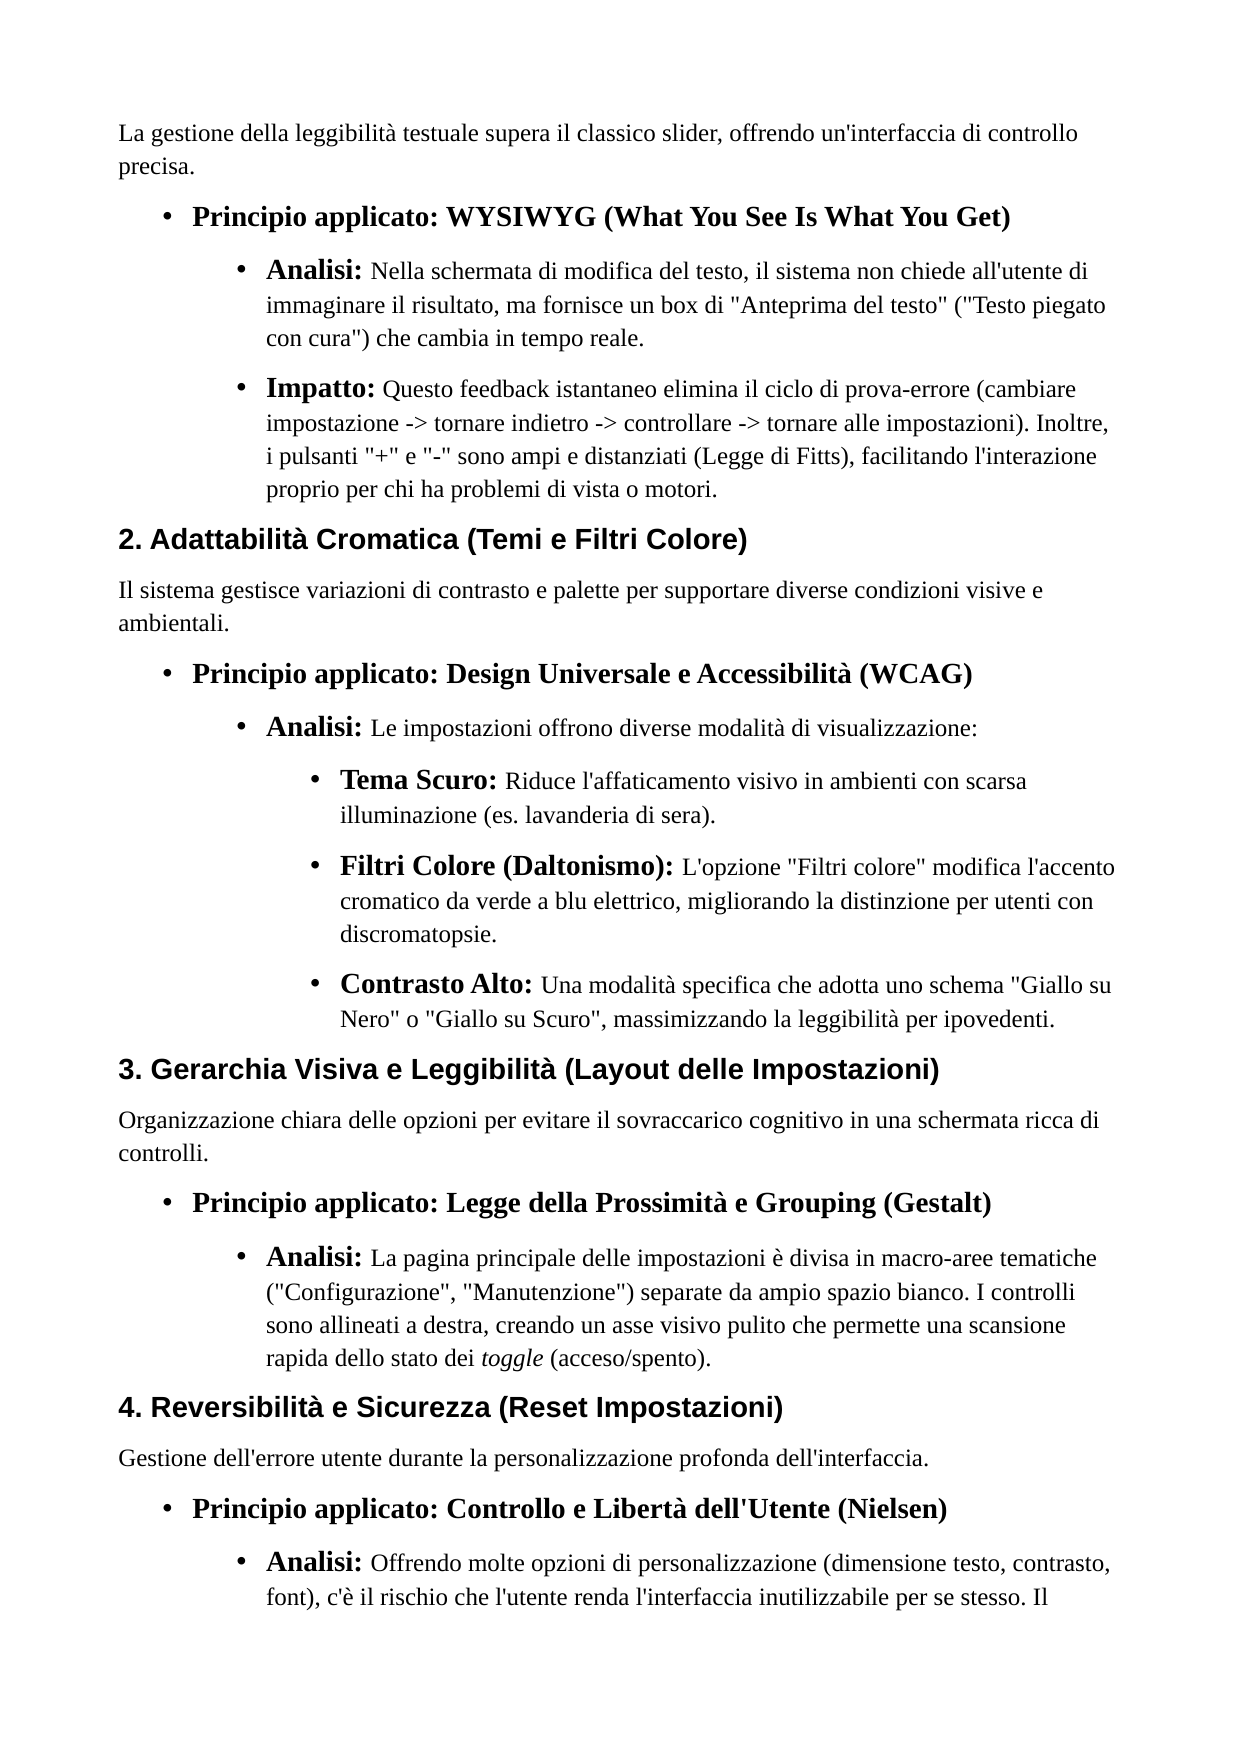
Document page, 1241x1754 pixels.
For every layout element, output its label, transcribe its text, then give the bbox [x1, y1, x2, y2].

subtitle 4. Reversibilità e Sicurezza (Reset Impostazioni) [118, 1390, 1122, 1424]
list Principio applicato: Design Universale e Accessibilità (WCAG) [162, 656, 1122, 689]
text Il sistema gestisce variazioni di contrasto e palette per supportare diverse condizioni visive e ambientali. [118, 575, 1122, 637]
list Impatto: Questo feedback istantaneo elimina il ciclo di prova-errore (cambiare impostazione -> tornare indietro -> controllare -> tornare alle impostazioni). Inoltre, i pulsanti "+" e "-" sono ampi e distanziati (Legge di Fitts), facilitando l'interazione proprio per chi ha problemi di vista o motori. [236, 371, 1122, 503]
list Analisi: Nella schermata di modifica del testo, il sistema non chiede all'utente di immaginare il risultato, ma fornisce un box di "Anteprima del testo" ("Testo piegato con cura") che cambia in tempo reale. [236, 252, 1122, 352]
list Contrasto Alto: Una modalità specifica che adotta uno schema "Giallo su Nero" o "Giallo su Scuro", massimizzando la leggibilità per ipovedenti. [310, 966, 1122, 1033]
list Principio applicato: Controllo e Libertà dell'Utente (Nielsen) [162, 1491, 1122, 1525]
subtitle 3. Gerarchia Visiva e Leggibilità (Layout delle Impostazioni) [118, 1052, 1122, 1085]
text Organizzazione chiara delle opzioni per evitare il sovraccarico cognitivo in una schermata ricca di controlli. [118, 1105, 1122, 1167]
list Tema Scuro: Riduce l'affaticamento visivo in ambienti con scarsa illuminazione (es. lavanderia di sera). [310, 762, 1122, 829]
list Analisi: Offrendo molte opzioni di personalizzazione (dimensione testo, contrasto, font), c'è il rischio che l'utente renda l'interfaccia inutilizzabile per se stesso. Il [236, 1544, 1122, 1611]
list Principio applicato: Legge della Prossimità e Grouping (Gestalt) [162, 1186, 1122, 1219]
list Filtri Colore (Daltonismo): L'opzione "Filtri colore" modifica l'accento cromatico da verde a blu elettrico, migliorando la distinzione per utenti con discromatopsie. [310, 848, 1122, 947]
subtitle 2. Adattabilità Cromatica (Temi e Filtri Colore) [118, 522, 1122, 556]
text Gestione dell'errore utente durante la personalizzazione profonda dell'interfaccia. [118, 1443, 1122, 1472]
list Principio applicato: WYSIWYG (What You See Is What You Get) [162, 199, 1122, 232]
list Analisi: La pagina principale delle impostazioni è divisa in macro-aree tematiche ("Configurazione", "Manutenzione") separate da ampio spazio bianco. I controlli sono allineati a destra, creando un asse visivo pulito che permette una scansione rapida dello stato dei toggle (acceso/spento). [236, 1239, 1122, 1372]
text La gestione della leggibilità testuale supera il classico slider, offrendo un'interfaccia di controllo precisa. [118, 118, 1122, 180]
list Analisi: Le impostazioni offrono diverse modalità di visualizzazione: [236, 709, 1122, 743]
